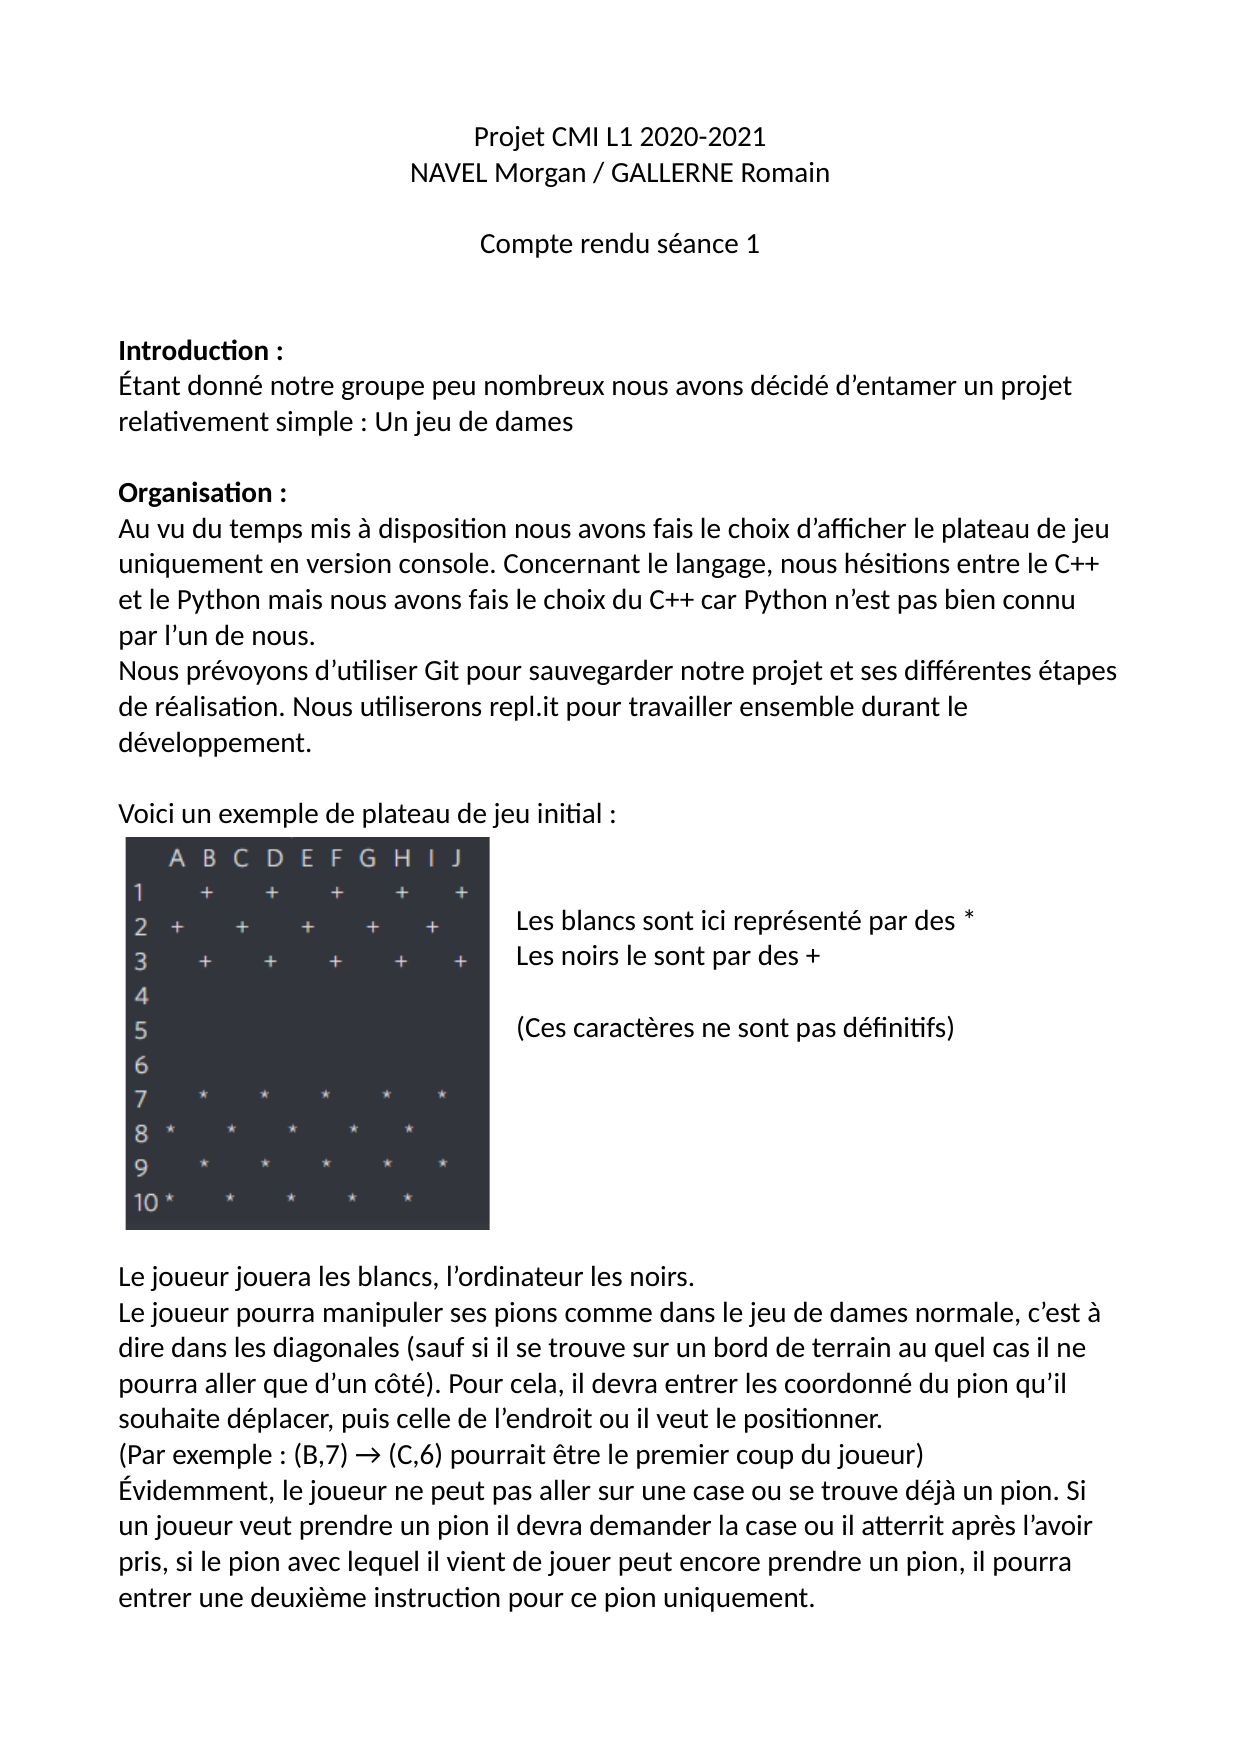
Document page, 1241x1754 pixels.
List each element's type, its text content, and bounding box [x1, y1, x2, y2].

picture [125, 837, 490, 1230]
text Étant donné notre groupe peu nombreux nous avons décidé d’entamer un projet relativement simple : Un jeu de dames [118, 367, 1122, 439]
text Le joueur pourra manipuler ses pions comme dans le jeu de dames normale, c’est à dire dans les diagonales (sauf si il se trouve sur un bord de terrain au quel cas il ne pourra aller que d’un côté). Pour cela, il devra entrer les coordonné du pion qu’il souhaite déplacer, puis celle de l’endroit ou il veut le positionner. [118, 1294, 1122, 1436]
text Le joueur jouera les blancs, l’ordinateur les noirs. [118, 1258, 1122, 1294]
text Au vu du temps mis à disposition nous avons fais le choix d’afficher le plateau de jeu uniquement en version console. Concernant le langage, nous hésitions entre le C++ et le Python mais nous avons fais le choix du C++ car Python n’est pas bien connu par l’un de nous. [118, 510, 1122, 652]
text Évidemment, le joueur ne peut pas aller sur une case ou se trouve déjà un pion. Si un joueur veut prendre un pion il devra demander la case ou il atterrit après l’avoir pris, si le pion avec lequel il vient de jouer peut encore prendre un pion, il pourra entrer une deuxième instruction pour ce pion uniquement. [118, 1472, 1122, 1614]
text Les noirs le sont par des + [490, 937, 1122, 973]
text Voici un exemple de plateau de jeu initial : [118, 795, 1122, 831]
text (Par exemple : (B,7) → (C,6) pourrait être le premier coup du joueur) [118, 1436, 1122, 1472]
text Organisation : [118, 474, 1122, 510]
text Introduction : [118, 332, 1122, 367]
text (Ces caractères ne sont pas définitifs) [490, 1009, 1122, 1044]
text Nous prévoyons d’utiliser Git pour sauvegarder notre projet et ses différentes étapes de réalisation. Nous utiliserons repl.it pour travailler ensemble durant le développement. [118, 652, 1122, 759]
text Les blancs sont ici représenté par des * [490, 902, 1122, 937]
text Projet CMI L1 2020-2021 NAVEL Morgan / GALLERNE Romain Compte rendu séance 1 [118, 118, 1122, 261]
